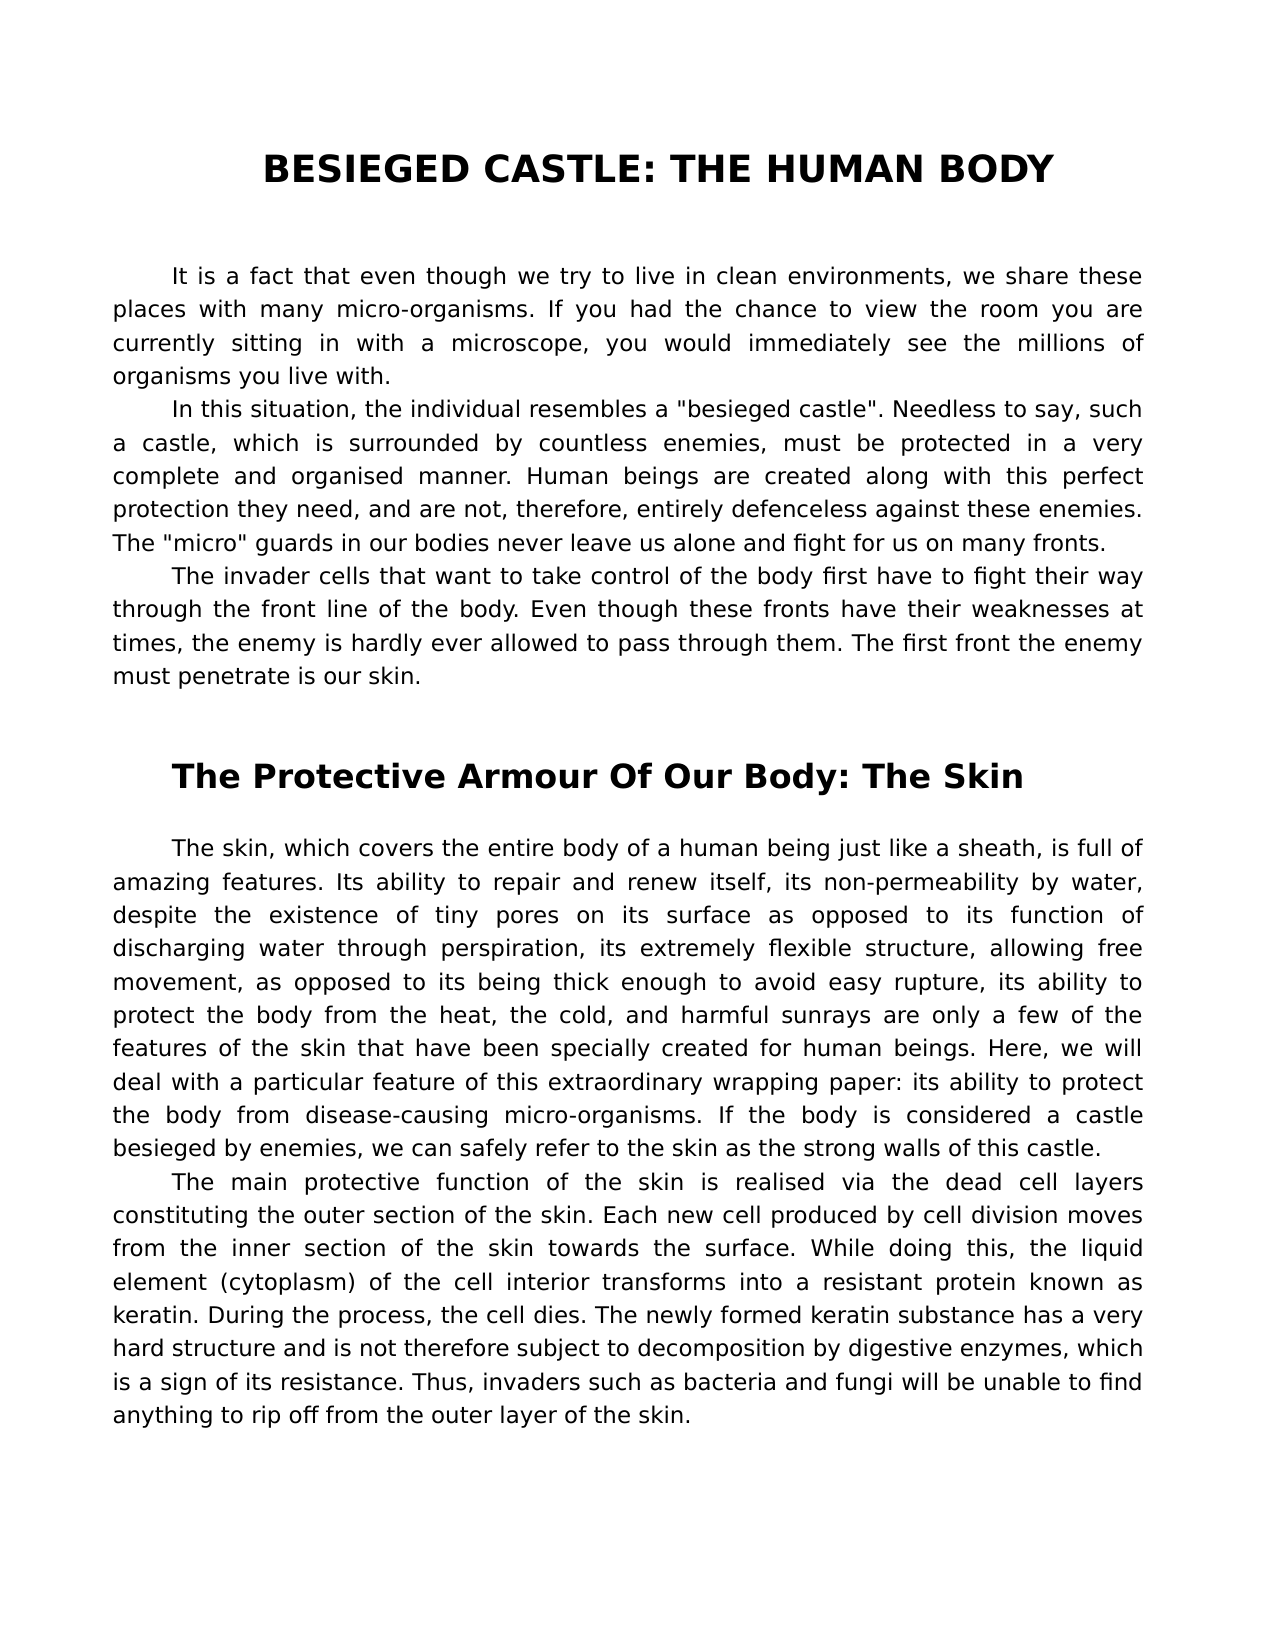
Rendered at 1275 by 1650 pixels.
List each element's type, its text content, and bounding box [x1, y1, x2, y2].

text The skin, which covers the entire body of a human being just like a sheath, is full of amazing features. Its ability to repair and renew itself, its non-permeability by water, despite the existence of tiny pores on its surface as opposed to its function of discharging water through perspiration, its extremely flexible structure, allowing free movement, as opposed to its being thick enough to avoid easy rupture, its ability to protect the body from the heat, the cold, and harmful sunrays are only a few of the features of the skin that have been specially created for human beings. Here, we will deal with a particular feature of this extraordinary wrapping paper: its ability to protect the body from disease-causing micro-organisms. If the body is considered a castle besieged by enemies, we can safely refer to the skin as the strong walls of this castle. [112, 830, 1145, 1163]
text Besieged Castle: The Human Body [112, 148, 1145, 191]
text It is a fact that even though we try to live in clean environments, we share these places with many micro-organisms. If you had the chance to view the room you are currently sitting in with a microscope, you would immediately see the millions of organisms you live with. [112, 258, 1145, 391]
text The invader cells that want to take control of the body first have to fight their way through the front line of the body. Even though these fronts have their weaknesses at times, the enemy is hardly ever allowed to pass through them. The first front the enemy must penetrate is our skin. [112, 558, 1145, 691]
subtitle The Protective Armour Of Our Body: The Skin [112, 758, 1145, 797]
text The main protective function of the skin is realised via the dead cell layers constituting the outer section of the skin. Each new cell produced by cell division moves from the inner section of the skin towards the surface. While doing this, the liquid element (cytoplasm) of the cell interior transforms into a resistant protein known as keratin. During the process, the cell dies. The newly formed keratin substance has a very hard structure and is not therefore subject to decomposition by digestive enzymes, which is a sign of its resistance. Thus, invaders such as bacteria and fungi will be unable to find anything to rip off from the outer layer of the skin. [112, 1163, 1145, 1430]
text In this situation, the individual resembles a "besieged castle". Needless to say, such a castle, which is surrounded by countless enemies, must be protected in a very complete and organised manner. Human beings are created along with this perfect protection they need, and are not, therefore, entirely defenceless against these enemies. The "micro" guards in our bodies never leave us alone and fight for us on many fronts. [112, 391, 1145, 558]
